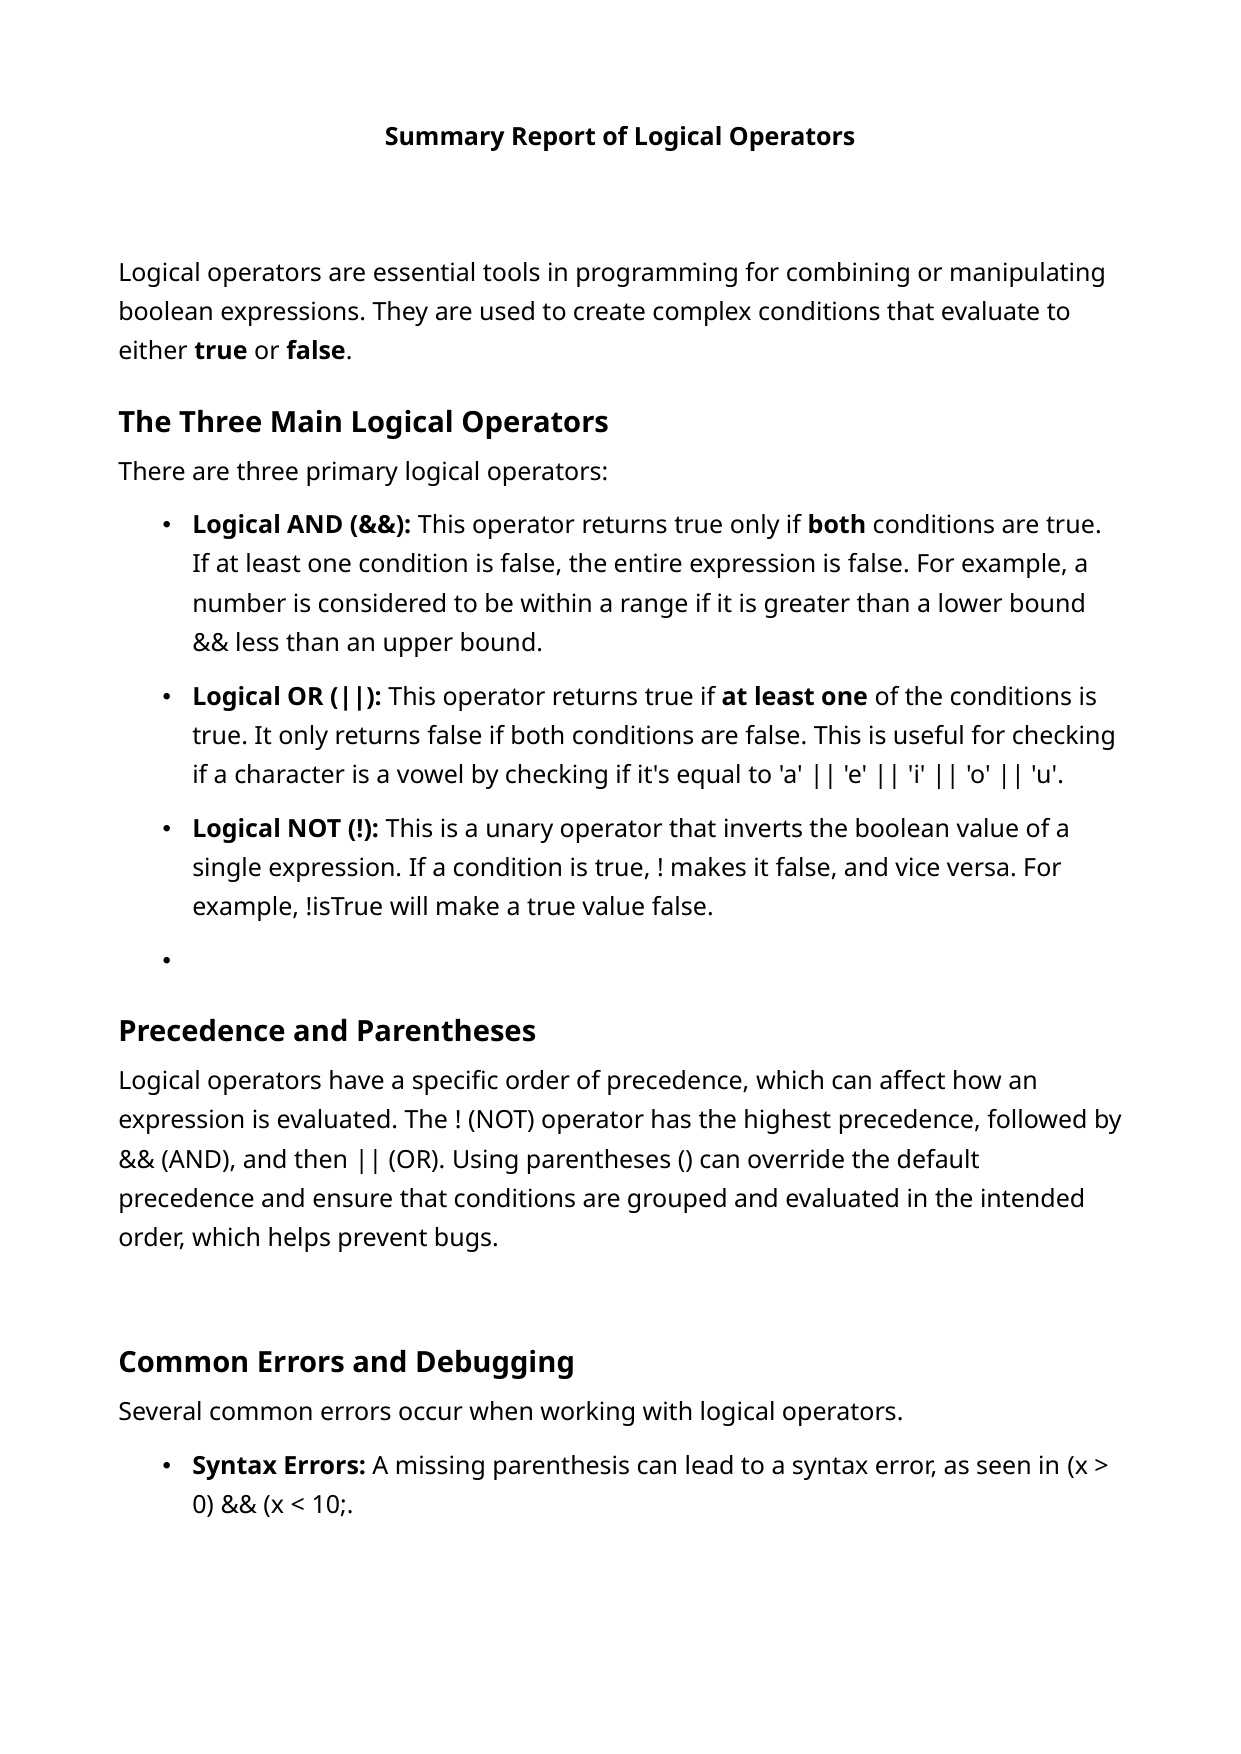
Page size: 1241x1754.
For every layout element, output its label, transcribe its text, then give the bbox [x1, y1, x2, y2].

text Summary Report of Logical Operators [118, 118, 1122, 152]
list Logical OR (||): This operator returns true if at least one of the conditions is true. It only returns false if both conditions are false. This is useful for checking if a character is a vowel by checking if it's equal to 'a' || 'e' || 'i' || 'o' || 'u'. [162, 678, 1122, 791]
list Logical NOT (!): This is a unary operator that inverts the boolean value of a single expression. If a condition is true, ! makes it false, and vice versa. For example, !isTrue will make a true value false. [162, 810, 1122, 923]
text Several common errors occur when working with logical operators. [118, 1394, 1122, 1428]
text Logical operators have a specific order of precedence, which can affect how an expression is evaluated. The ! (NOT) operator has the highest precedence, followed by && (AND), and then || (OR). Using parentheses () can override the default precedence and ensure that conditions are grouped and evaluated in the intended order, which helps prevent bugs. [118, 1063, 1122, 1254]
text Logical operators are essential tools in programming for combining or manipulating boolean expressions. They are used to create complex conditions that evaluate to either true or false. [118, 254, 1122, 367]
subtitle Common Errors and Debugging [118, 1342, 1122, 1381]
text There are three primary logical operators: [118, 453, 1122, 487]
subtitle Precedence and Parentheses [118, 1011, 1122, 1050]
list Syntax Errors: A missing parenthesis can lead to a syntax error, as seen in (x > 0) && (x < 10;. [162, 1448, 1122, 1521]
subtitle The Three Main Logical Operators [118, 401, 1122, 441]
list Logical AND (&&): This operator returns true only if both conditions are true. If at least one condition is false, the entire expression is false. For example, a number is considered to be within a range if it is greater than a lower bound && less than an upper bound. [162, 507, 1122, 658]
